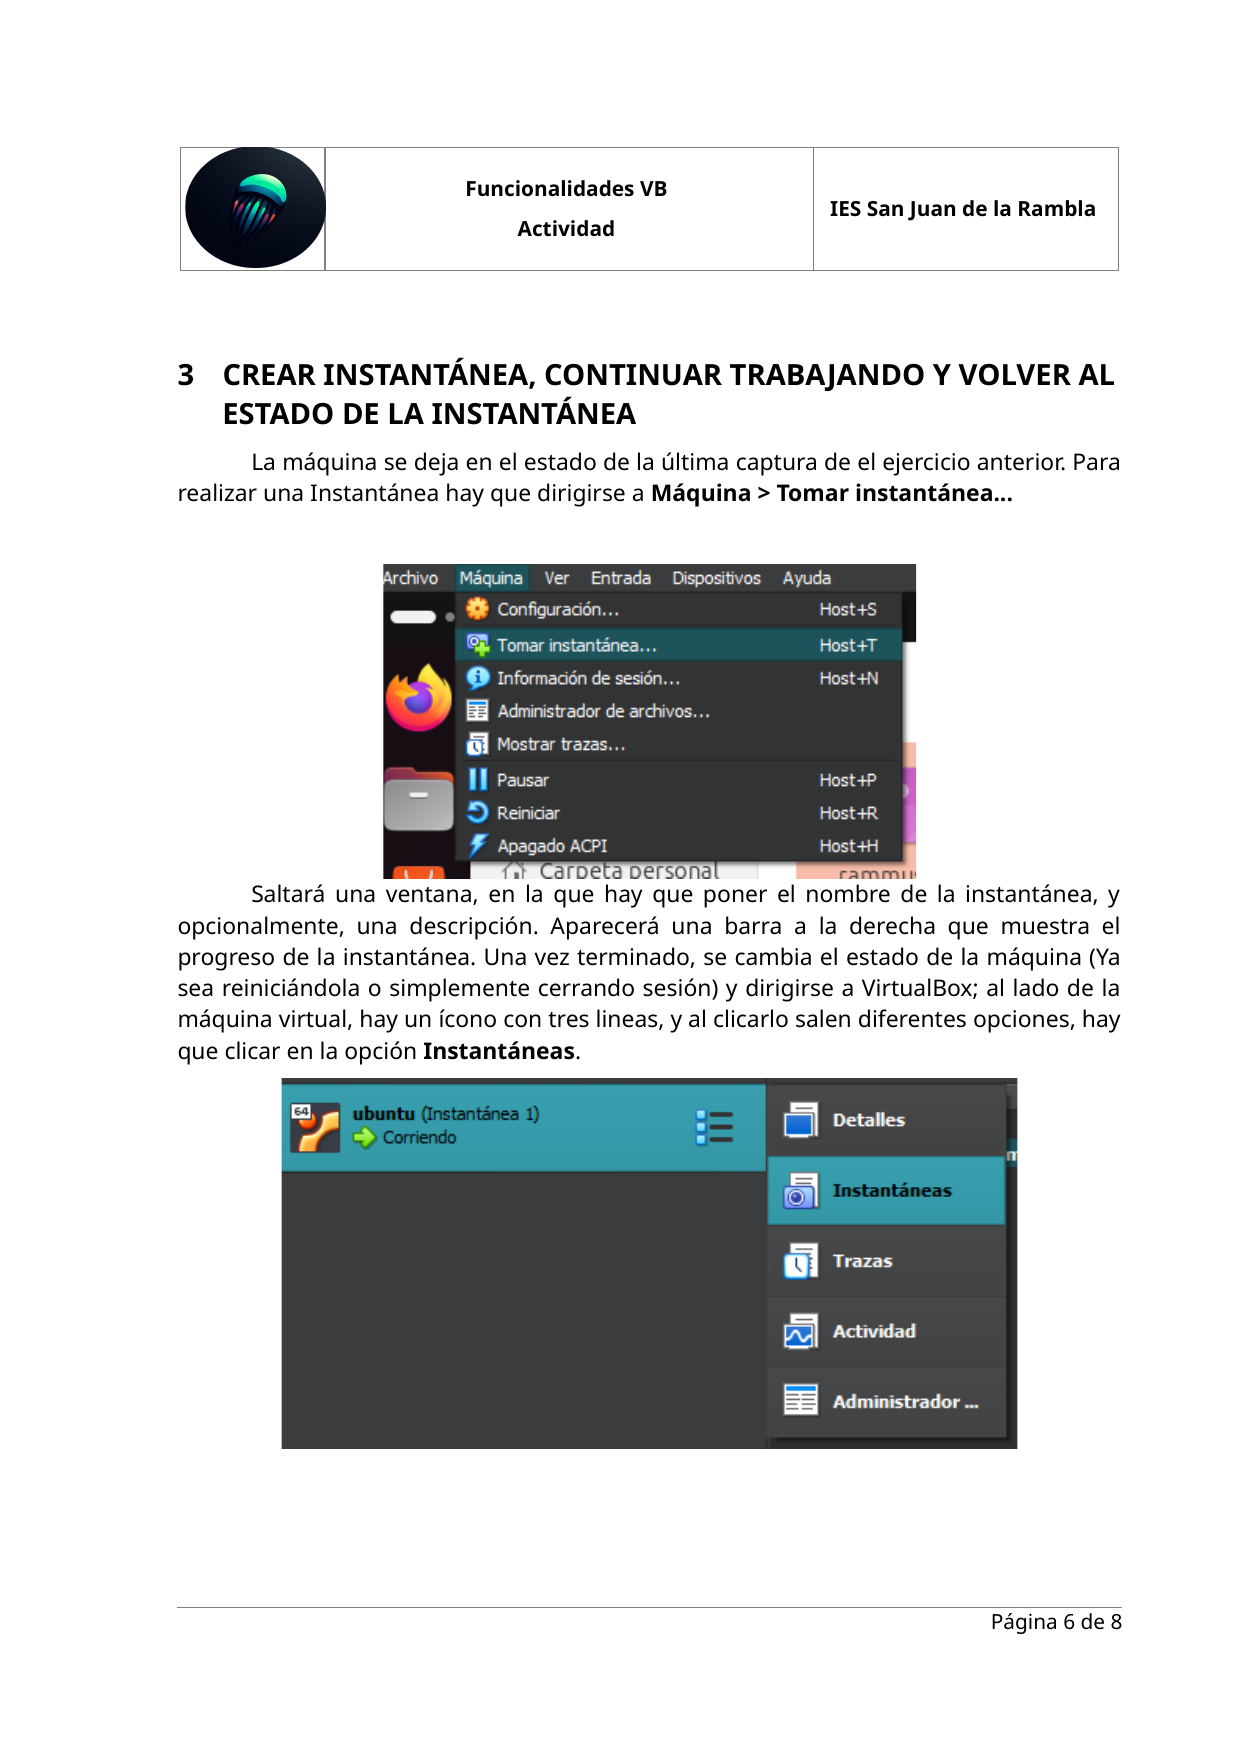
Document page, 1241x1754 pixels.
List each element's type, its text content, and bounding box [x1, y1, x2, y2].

subtitle CREAR INSTANTÁNEA, CONTINUAR TRABAJANDO Y VOLVER AL ESTADO DE LA INSTANTÁNEA [177, 354, 1122, 433]
text Saltará una ventana, en la que hay que poner el nombre de la instantánea, y opcionalmente, una descripción. Aparecerá una barra a la derecha que muestra el progreso de la instantánea. Una vez terminado, se cambia el estado de la máquina (Ya sea reiniciándola o simplemente cerrando sesión) y dirigirse a VirtualBox; al lado de la máquina virtual, hay un ícono con tres lineas, y al clicarlo salen diferentes opciones, hay que clicar en la opción Instantáneas. [177, 564, 1122, 1066]
text La máquina se deja en el estado de la última captura de el ejercicio anterior. Para realizar una Instantánea hay que dirigirse a Máquina > Tomar instantánea... [177, 446, 1122, 508]
picture [281, 1078, 1018, 1449]
picture [185, 147, 326, 268]
picture [383, 564, 917, 879]
